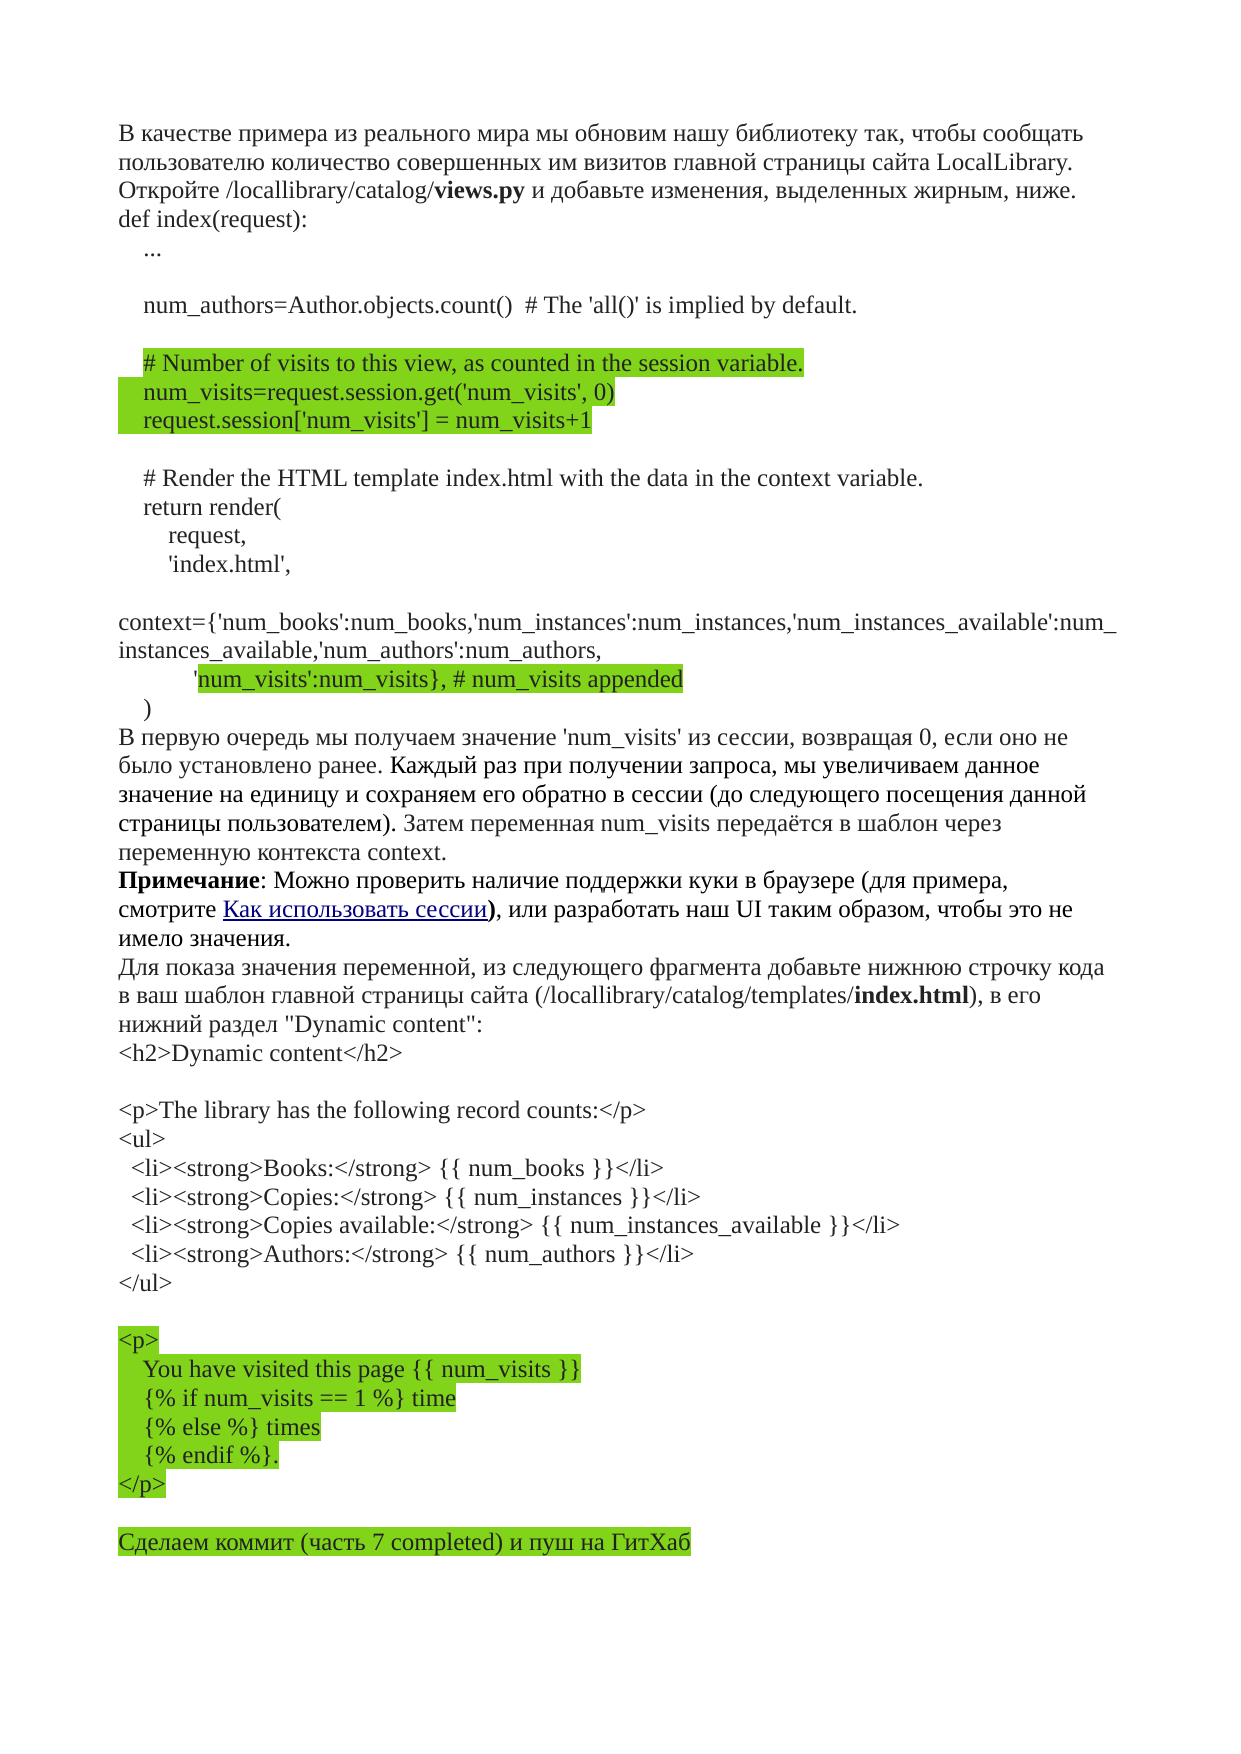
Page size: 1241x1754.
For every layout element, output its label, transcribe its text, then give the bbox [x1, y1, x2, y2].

text <p>The library has the following record counts:</p> [118, 1096, 1122, 1124]
text {% if num_visits == 1 %} time [118, 1383, 1122, 1412]
text <li><strong>Copies:</strong> {{ num_instances }}</li> [118, 1182, 1122, 1211]
text def index(request): [118, 204, 1122, 233]
text <li><strong>Copies available:</strong> {{ num_instances_available }}</li> [118, 1211, 1122, 1239]
text </p> [118, 1469, 1122, 1498]
text {% endif %}. [118, 1441, 1122, 1469]
text return render( [118, 492, 1122, 521]
text <h2>Dynamic content</h2> [118, 1038, 1122, 1067]
text Для показа значения переменной, из следующего фрагмента добавьте нижнюю строчку кода в ваш шаблон главной страницы сайта (/locallibrary/catalog/templates/index.html), в его нижний раздел "Dynamic content": [118, 952, 1122, 1038]
text <li><strong>Books:</strong> {{ num_books }}</li> [118, 1153, 1122, 1182]
text <ul> [118, 1124, 1122, 1153]
text В качестве примера из реального мира мы обновим нашу библиотеку так, чтобы сообщать пользователю количество совершенных им визитов главной страницы сайта LocalLibrary. [118, 118, 1122, 176]
text # Render the HTML template index.html with the data in the context variable. [118, 463, 1122, 492]
text context={'num_books':num_books,'num_instances':num_instances,'num_instances_available':num_instances_available,'num_authors':num_authors, [118, 578, 1122, 664]
text num_visits=request.session.get('num_visits', 0) [118, 377, 1122, 406]
text 'index.html', [118, 549, 1122, 578]
text ... [118, 233, 1122, 262]
text You have visited this page {{ num_visits }} [118, 1354, 1122, 1383]
text В первую очередь мы получаем значение 'num_visits' из сессии, возвращая 0, если оно не было установлено ранее. Каждый раз при получении запроса, мы увеличиваем данное значение на единицу и сохраняем его обратно в сессии (до следующего посещения данной страницы пользователем). Затем переменная num_visits передаётся в шаблон через переменную контекста context. [118, 722, 1122, 866]
text {% else %} times [118, 1412, 1122, 1441]
text Откройте /locallibrary/catalog/views.py и добавьте изменения, выделенных жирным, ниже. [118, 176, 1122, 204]
text request.session['num_visits'] = num_visits+1 [118, 406, 1122, 434]
text Сделаем коммит (часть 7 completed) и пуш на ГитХаб [118, 1527, 1122, 1556]
text # Number of visits to this view, as counted in the session variable. [118, 348, 1122, 377]
text <li><strong>Authors:</strong> {{ num_authors }}</li> [118, 1239, 1122, 1268]
text ) [118, 693, 1122, 722]
text Примечание: Можно проверить наличие поддержки куки в браузере (для примера, смотрите Как использовать сессии), или разработать наш UI таким образом, чтобы это не имело значения. [118, 866, 1122, 952]
text request, [118, 521, 1122, 549]
text <p> [118, 1326, 1122, 1354]
text </ul> [118, 1268, 1122, 1297]
text num_authors=Author.objects.count() # The 'all()' is implied by default. [118, 291, 1122, 319]
text 'num_visits':num_visits}, # num_visits appended [118, 664, 1122, 693]
